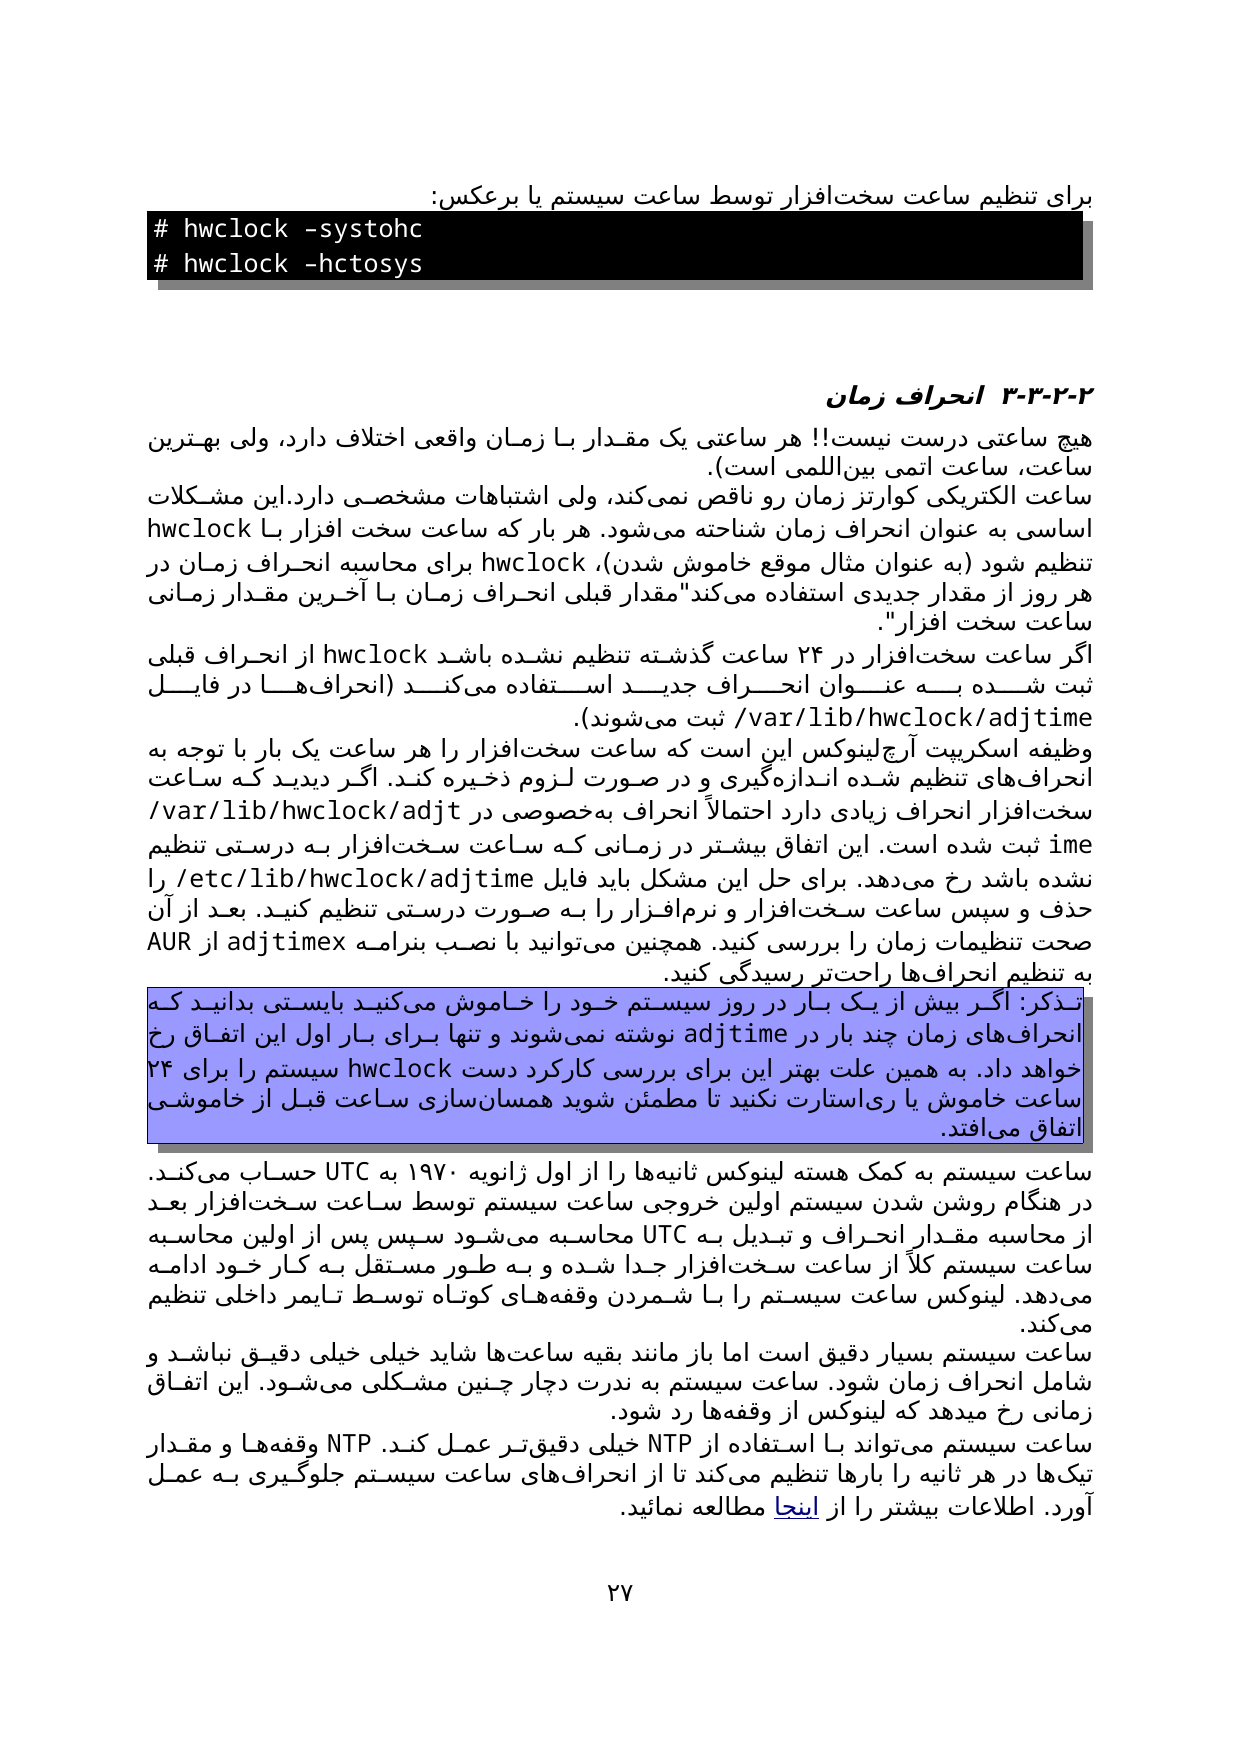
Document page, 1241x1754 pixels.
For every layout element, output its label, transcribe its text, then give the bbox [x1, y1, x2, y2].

text هیچ ساعتی درست نیست!! هر ساعتی یک مقدار با زمان واقعی اختلاف دارد، ولی بهترین ساعت، ساعت اتمی بین‌اللمی است). [147, 423, 1093, 481]
text برای تنظیم ساعت سخت‌افزار توسط ساعت سیستم یا برعکس: [147, 181, 1093, 211]
text ساعت سیستم می‌تواند با استفاده از NTP خیلی دقیق‌تر عمل کند. NTP وقفه‌ها و مقدار تیک‌ها در هر ثانیه را بارها تنظیم می‌کند تا از انحراف‌های ساعت سیستم جلوگیری به عمل آورد. اطلاعات بیشتر را از اینجا مطالعه نمائید. [147, 1426, 1093, 1523]
subtitle ۳-۳-۲-۲ انحراف زمان [147, 381, 1093, 410]
text وظیفه اسکریپت آرچ‌لینوکس این است که ساعت سخت‌افزار را هر ساعت یک بار با توجه به انحراف‌های تنظیم شده اندازه‌گیری و در صورت لزوم ذخیره کند. اگر دیدید که ساعت سخت‌افزار انحراف زیادی دارد احتمالاً انحراف به‌خصوصی در ‎/var/lib/hwclock/adjtime ثبت شده است. این اتفاق بیشتر در زمانی که ساعت سخت‌افزار به درستی تنظیم نشده باشد رخ می‌دهد. برای حل این مشکل باید فایل ‎/etc/lib/hwclock/adjtime را حذف و سپس ساعت سخت‌افزار و نرم‌افزار را به صورت درستی تنظیم کنید. بعد از آن صحت تنظیمات زمان را بررسی کنید. همچنین می‌توانید با نصب بنرامه adjtimex از AUR به تنظیم انحراف‌ها راحت‌تر رسیدگی کنید. [147, 734, 1093, 987]
text ساعت سیستم به کمک هسته لینوکس ثانیه‌ها را از اول ژانویه ۱۹۷۰ به UTC حساب می‌کند. در هنگام روشن شدن سیستم اولین خروجی ساعت سیستم توسط ساعت سخت‌افزار بعد از محاسبه مقدار انحراف و تبدیل به UTC محاسبه می‌شود سپس پس از اولین محاسبه ساعت سیستم کلاً از ساعت سخت‌افزار جدا شده و به طور مستقل به کار خود ادامه می‌دهد. لینوکس ساعت سیستم را با شمردن وقفه‌های کوتاه توسط تایمر داخلی تنظیم می‌کند. [147, 1153, 1093, 1338]
text اگر ساعت سخت‌افزار در ۲۴ ساعت گذشته تنظیم نشده باشد hwclock از انحراف قبلی ثبت شده به عنوان انحراف جدید استفاده می‌کند (انحراف‌ها در فایل var/lib/hwclock/adjtime/ ثبت می‌شوند). [147, 637, 1093, 734]
text ساعت سیستم بسیار دقیق است اما باز مانند بقیه ساعت‌ها شاید خیلی‌ خیلی دقیق نباشد و شامل انحراف زمان شود. ساعت سیستم به ندرت دچار چنین مشکلی می‌شود. این اتفاق زمانی رخ میدهد که لینوکس از وقفه‌ها رد شود. [147, 1338, 1093, 1426]
text ساعت الکتریکی کوارتز زمان رو ناقص نمی‌کند، ولی اشتباهات مشخصی دارد.این مشکلات اساسی به عنوان انحراف زمان شناحته می‌شود. هر بار که ساعت سخت افزار با hwclock تنظیم شود (به عنوان مثال موقع خاموش شدن)، hwclock برای محاسبه انحراف زمان در هر روز از مقدار جدیدی استفاده می‌کند"مقدار قبلی انحراف زمان با آخرین مقدار زمانی ساعت سخت افزار". [147, 481, 1093, 637]
